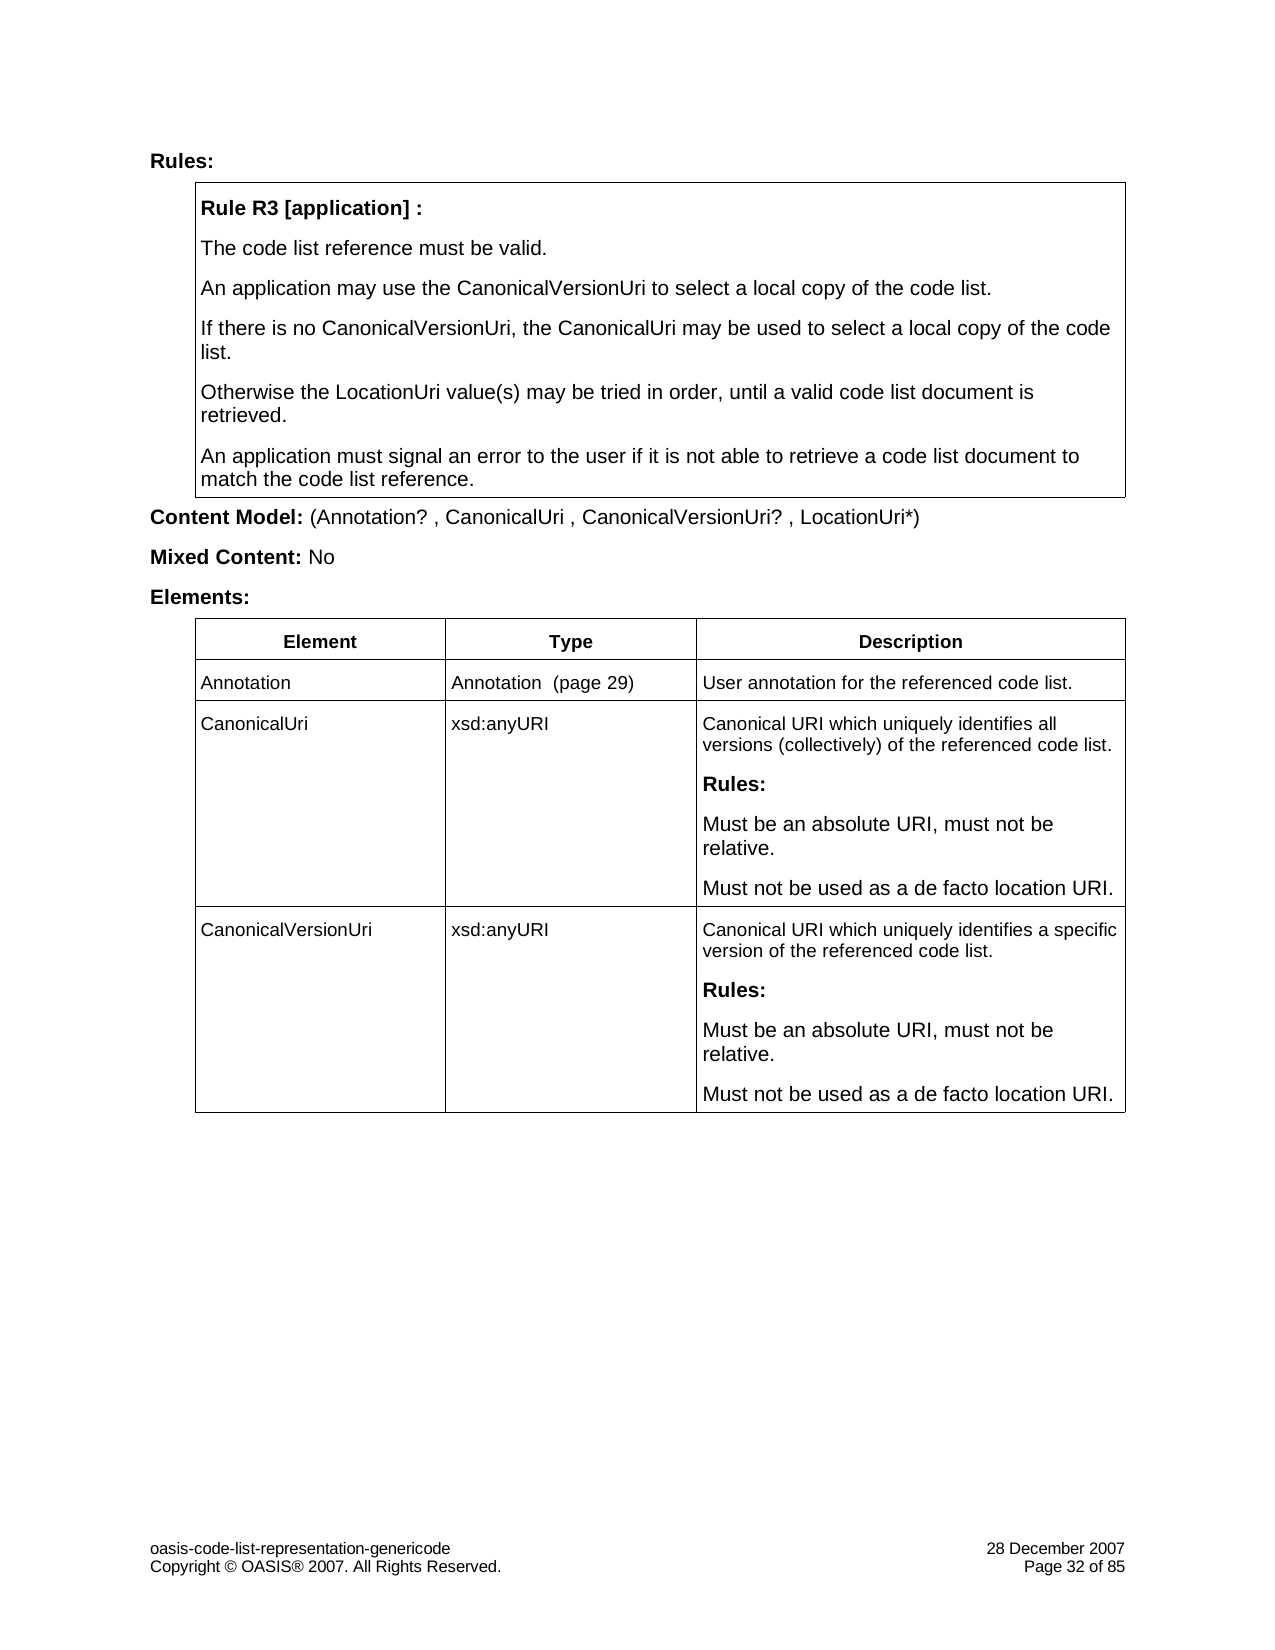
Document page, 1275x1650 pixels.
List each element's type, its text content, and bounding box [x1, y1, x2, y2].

table_header Element [196, 619, 445, 659]
table_header Description [697, 619, 1125, 659]
table_cell CanonicalUri [196, 701, 445, 906]
table_cell Canonical URI which uniquely identifies a specific version of the referenced code list. Rules: Must be an absolute URI, must not be relative. Must not be used as a de facto location URI. [697, 907, 1125, 1112]
table_cell Canonical URI which uniquely identifies all versions (collectively) of the referenced code list. Rules: Must be an absolute URI, must not be relative. Must not be used as a de facto location URI. [697, 701, 1125, 906]
table_cell CanonicalVersionUri [196, 907, 445, 1112]
table_header Type [446, 619, 696, 659]
table_cell User annotation for the referenced code list. [697, 660, 1125, 700]
table_cell Annotation (page 29) [446, 660, 696, 700]
title Rules: [150, 150, 1125, 173]
text Mixed Content: No [150, 546, 1125, 569]
title Elements: [150, 586, 1125, 609]
table_header Rule R3 [application] : The code list reference must be valid. An application may use the CanonicalVersionUri to select a local copy of the code list. If there is no CanonicalVersionUri, the CanonicalUri may be used to select a local copy of the code list. Otherwise the LocationUri value(s) may be tried in order, until a valid code list document is retrieved. An application must signal an error to the user if it is not able to retrieve a code list document to match the code list reference. [196, 183, 1125, 497]
table_cell xsd:anyURI [446, 701, 696, 906]
table_cell xsd:anyURI [446, 907, 696, 1112]
text Content Model: (Annotation? , CanonicalUri , CanonicalVersionUri? , LocationUri*) [150, 505, 1125, 529]
table_cell Annotation [196, 660, 445, 700]
